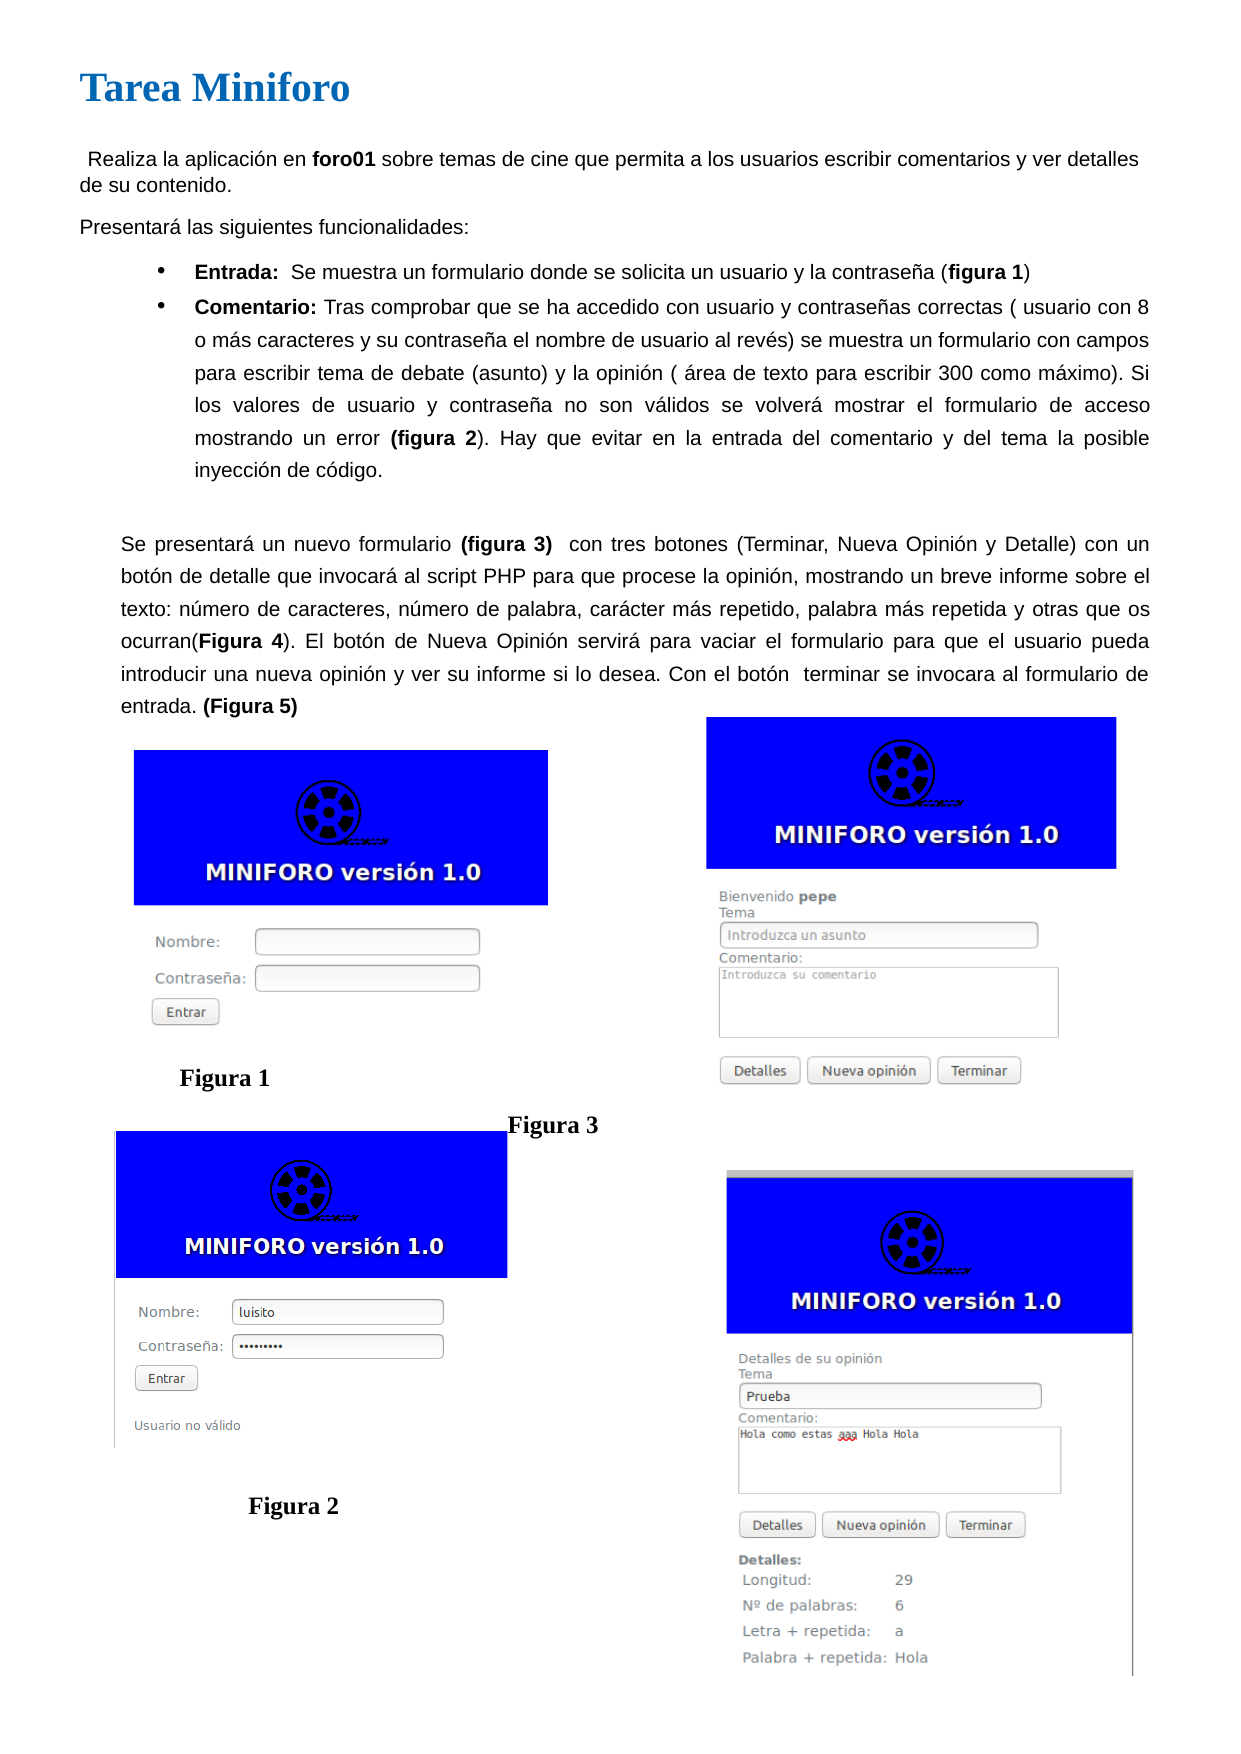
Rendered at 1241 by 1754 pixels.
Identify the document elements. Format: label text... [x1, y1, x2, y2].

picture [114, 1131, 508, 1448]
list Entrada: Se muestra un formulario donde se solicita un usuario y la contraseña (figura 1) [157, 260, 1152, 285]
text [1134, 1491, 1152, 1520]
picture [726, 1170, 1134, 1676]
text Figura 3 [79, 1111, 1152, 1139]
text [1117, 1063, 1152, 1092]
picture [133, 750, 548, 1044]
text Realiza la aplicación en foro01 sobre temas de cine que permita a los usuarios escribir comentarios y ver detalles de su contenido. [79, 139, 1152, 197]
text Figura 1 [79, 1063, 706, 1092]
picture [706, 717, 1117, 1108]
text Figura 2 [79, 1491, 726, 1520]
text Tarea Miniforo [79, 62, 1152, 110]
text Presentará las siguientes funcionalidades: [79, 217, 1152, 238]
list Comentario: Tras comprobar que se ha accedido con usuario y contraseñas correctas ( usuario con 8 o más caracteres y su contraseña el nombre de usuario al revés) se muestra un formulario con campos para escribir tema de debate (asunto) y la opinión ( área de texto para escribir 300 como máximo). Si los valores de usuario y contraseña no son válidos se volverá mostrar el formulario de acceso mostrando un error (figura 2). Hay que evitar en la entrada del comentario y del tema la posible inyección de código. [157, 295, 1152, 482]
text Se presentará un nuevo formulario (figura 3) con tres botones (Terminar, Nueva Opinión y Detalle) con un botón de detalle que invocará al script PHP para que procese la opinión, mostrando un breve informe sobre el texto: número de caracteres, número de palabra, carácter más repetido, palabra más repetida y otras que os ocurran(Figura 4). El botón de Nueva Opinión servirá para vaciar el formulario para que el usuario pueda introducir una nueva opinión y ver su informe si lo desea. Con el botón terminar se invocara al formulario de entrada. (Figura 5) [0, 532, 1152, 718]
